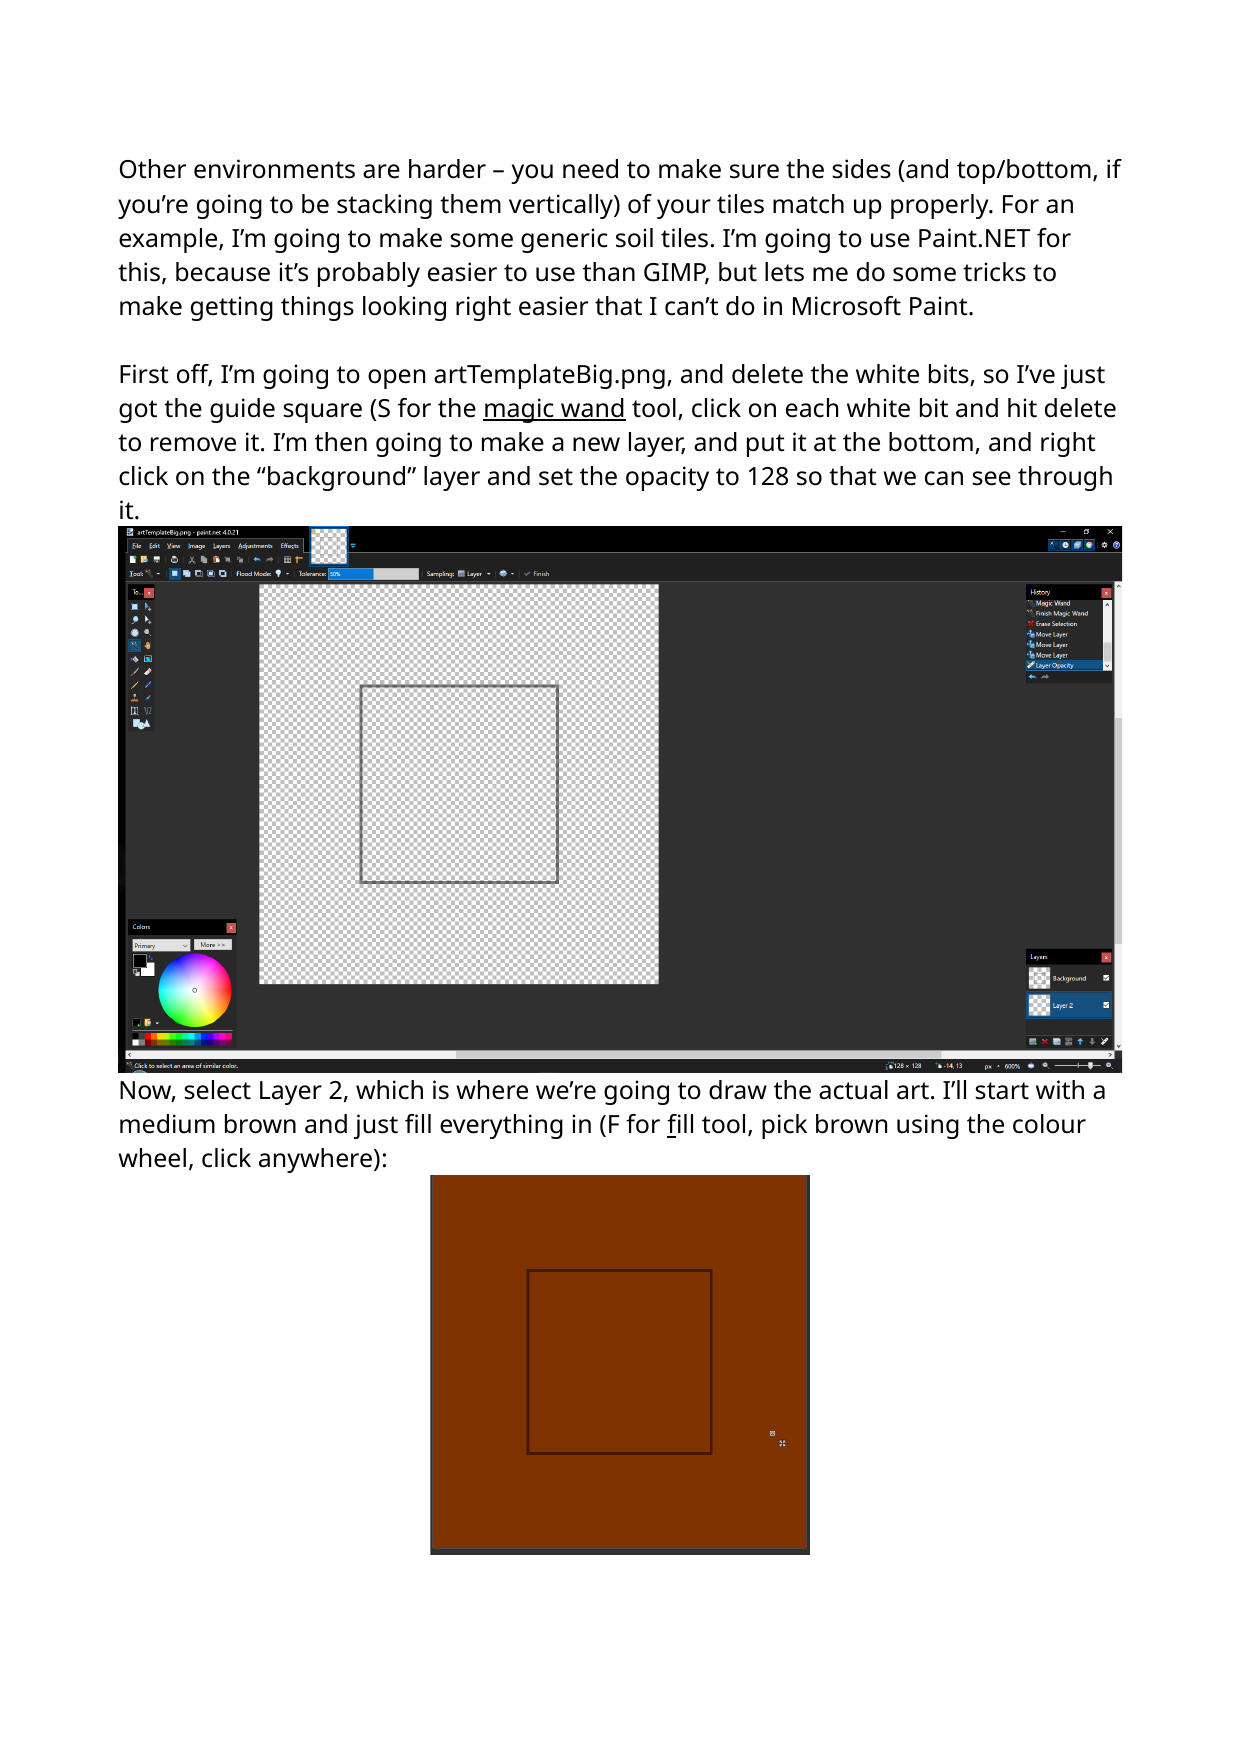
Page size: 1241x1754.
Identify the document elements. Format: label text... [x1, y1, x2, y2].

text Other environments are harder – you need to make sure the sides (and top/bottom, if you’re going to be stacking them vertically) of your tiles match up properly. For an example, I’m going to make some generic soil tiles. I’m going to use Paint.NET for this, because it’s probably easier to use than GIMP, but lets me do some tricks to make getting things looking right easier that I can’t do in Microsoft Paint. [118, 152, 1122, 322]
text Now, select Layer 2, which is where we’re going to draw the actual art. I’ll start with a medium brown and just fill everything in (F for fill tool, pick brown using the colour wheel, click anywhere): [118, 1073, 1122, 1175]
text First off, I’m going to open artTemplateBig.png, and delete the white bits, so I’ve just got the guide square (S for the magic wand tool, click on each white bit and hit delete to remove it. I’m then going to make a new layer, and put it at the bottom, and right click on the “background” layer and set the opacity to 128 so that we can see through it. [118, 357, 1122, 526]
picture [430, 1175, 810, 1555]
picture [118, 526, 1123, 1073]
